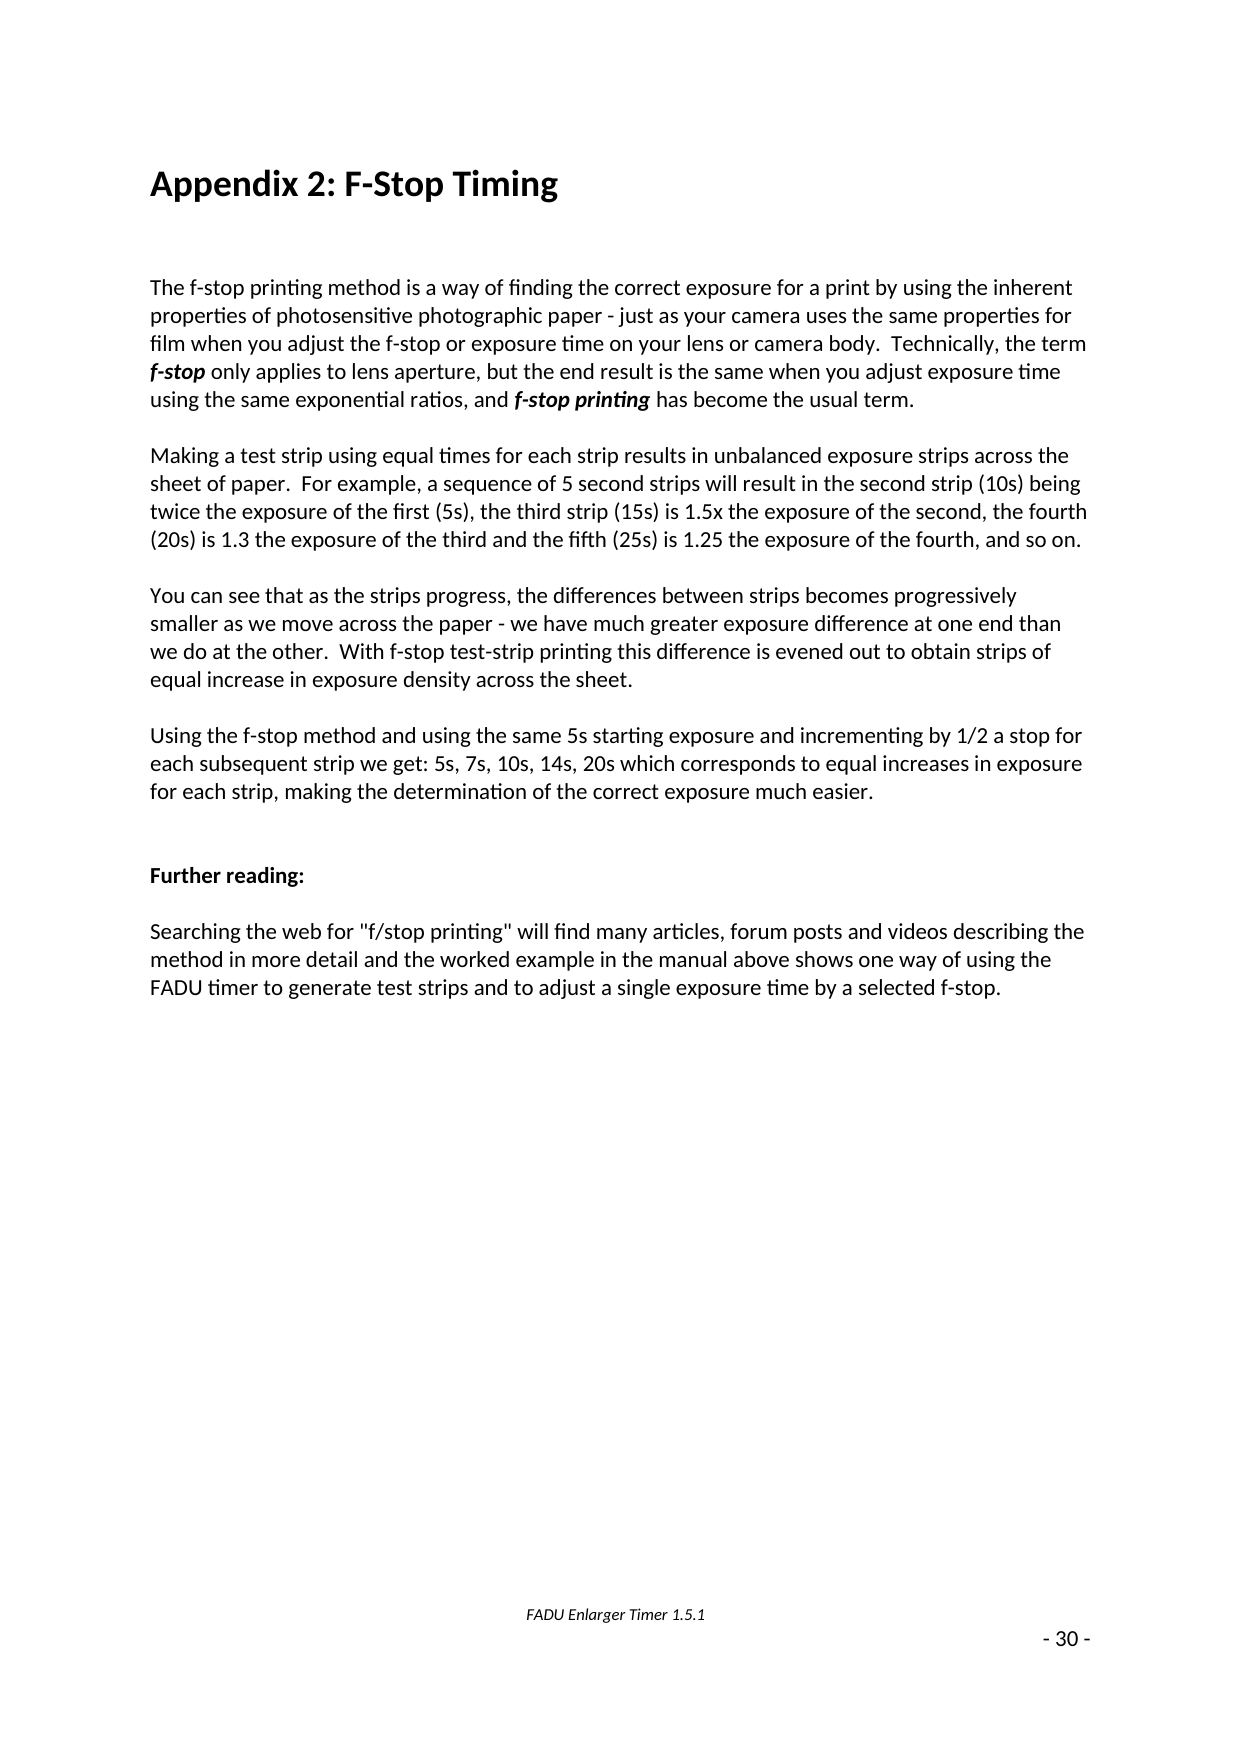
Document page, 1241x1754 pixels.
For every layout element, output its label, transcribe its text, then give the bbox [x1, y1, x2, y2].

text You can see that as the strips progress, the differences between strips becomes progressively smaller as we move across the paper - we have much greater exposure difference at one end than we do at the other. With f-stop test-strip printing this difference is evened out to obtain strips of equal increase in exposure density across the sheet. [150, 581, 1090, 693]
text Using the f-stop method and using the same 5s starting exposure and incrementing by 1/2 a stop for each subsequent strip we get: 5s, 7s, 10s, 14s, 20s which corresponds to equal increases in exposure for each strip, making the determination of the correct exposure much easier. [150, 721, 1090, 805]
subtitle Appendix 2: F-Stop Timing [150, 160, 1090, 206]
text Making a test strip using equal times for each strip results in unbalanced exposure strips across the sheet of paper. For example, a sequence of 5 second strips will result in the second strip (10s) being twice the exposure of the first (5s), the third strip (15s) is 1.5x the exposure of the second, the fourth (20s) is 1.3 the exposure of the third and the fifth (25s) is 1.25 the exposure of the fourth, and so on. [150, 441, 1090, 553]
text Further reading: [150, 861, 1090, 889]
text Searching the web for "f/stop printing" will find many articles, forum posts and videos describing the method in more detail and the worked example in the manual above shows one way of using the FADU timer to generate test strips and to adjust a single exposure time by a selected f-stop. [150, 917, 1090, 1001]
text The f-stop printing method is a way of finding the correct exposure for a print by using the inherent properties of photosensitive photographic paper - just as your camera uses the same properties for film when you adjust the f-stop or exposure time on your lens or camera body. Technically, the term f-stop only applies to lens aperture, but the end result is the same when you adjust exposure time using the same exponential ratios, and f-stop printing has become the usual term. [150, 273, 1090, 413]
